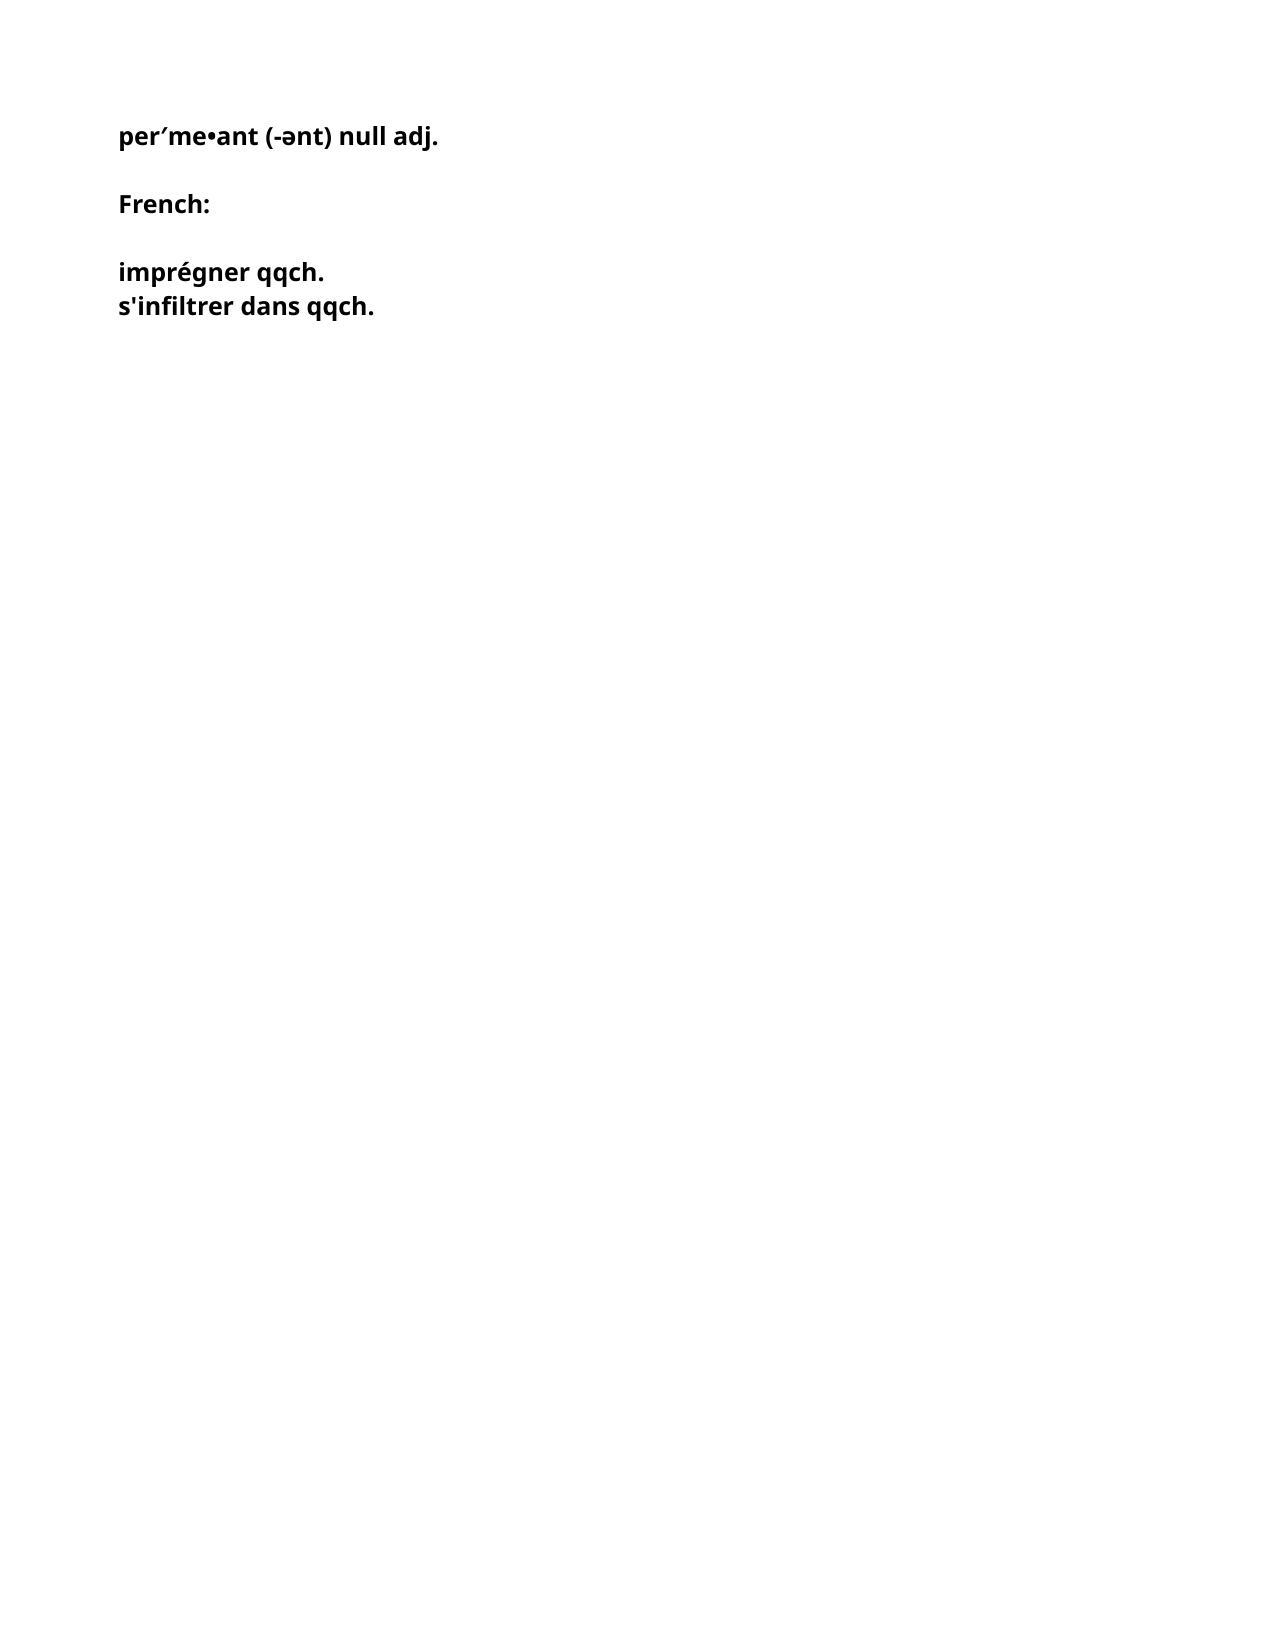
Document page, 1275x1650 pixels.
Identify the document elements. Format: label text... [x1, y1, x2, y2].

text s'infiltrer dans qqch. [118, 288, 1157, 322]
text per′me•ant (-ənt) null adj. [118, 118, 1157, 152]
text imprégner qqch. [118, 254, 1157, 288]
text French: [118, 186, 1157, 220]
